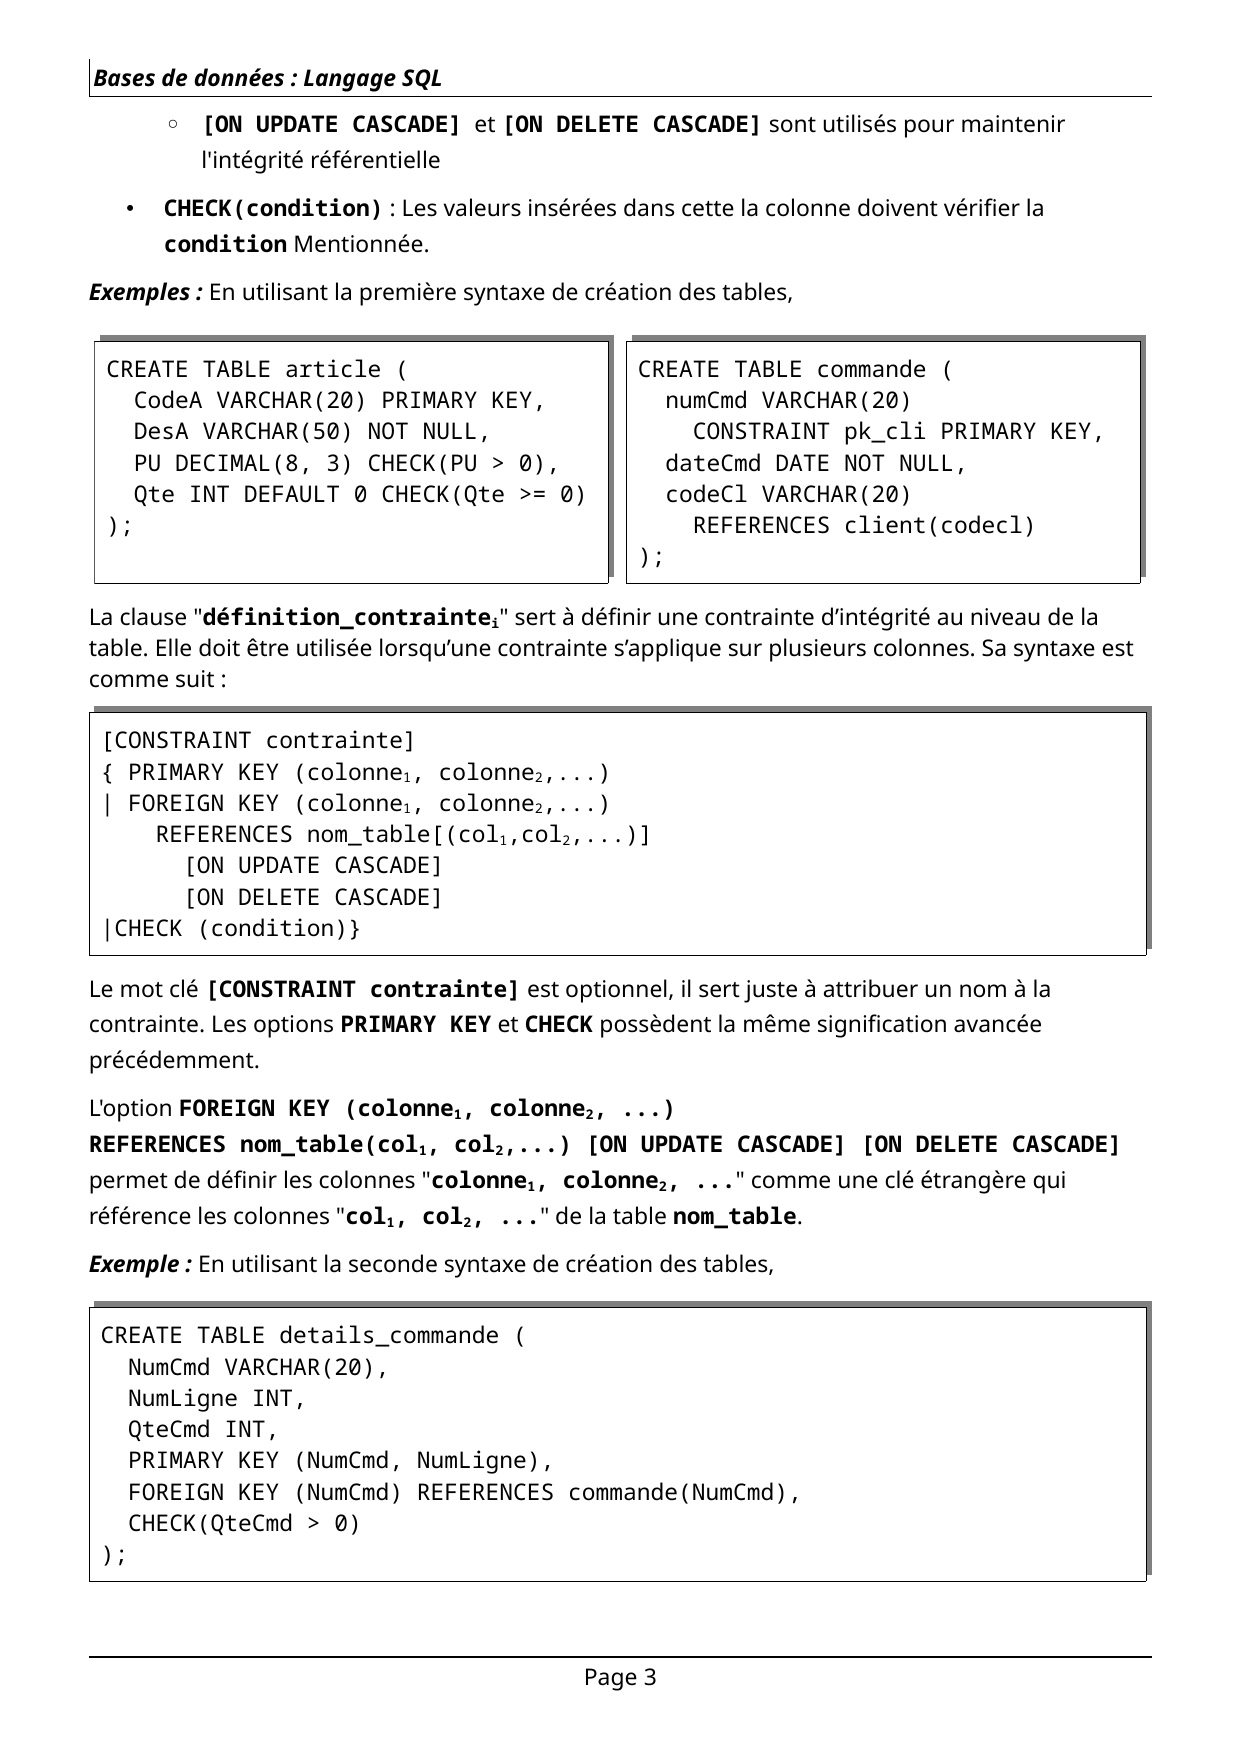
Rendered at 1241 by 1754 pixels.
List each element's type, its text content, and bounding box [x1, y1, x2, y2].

text REFERENCES nom_table[(col1,col2,...)] [90, 806, 1146, 837]
text ); [90, 1526, 1146, 1581]
text [ON DELETE CASCADE] [90, 868, 1146, 900]
text La clause "définition_contraintei" sert à définir une contrainte d’intégrité au niveau de la table. Elle doit être utilisée lorsqu’une contrainte s’applique sur plusieurs colonnes. Sa syntaxe est comme suit : [88, 601, 1152, 694]
text | FOREIGN KEY (colonne1, colonne2,...) [90, 775, 1146, 806]
text L'option FOREIGN KEY (colonne1, colonne2, ...) REFERENCES nom_table(col1, col2,...) [ON UPDATE CASCADE] [ON DELETE CASCADE] permet de définir les colonnes "colonne1, colonne2, ..." comme une clé étrangère qui référence les colonnes "col1, col2, ..." de la table nom_table. [88, 1092, 1152, 1231]
text [CONSTRAINT contrainte] [90, 713, 1146, 743]
text NumCmd VARCHAR(20), [90, 1339, 1146, 1370]
text QteCmd INT, [90, 1401, 1146, 1432]
text Exemples : En utilisant la première syntaxe de création des tables, [88, 276, 1152, 307]
table_header CREATE TABLE article ( CodeA VARCHAR(20) PRIMARY KEY, DesA VARCHAR(50) NOT NULL, PU DECIMAL(8, 3) CHECK(PU > 0), Qte INT DEFAULT 0 CHECK(Qte >= 0) ); [89, 318, 620, 601]
text NumLigne INT, [90, 1370, 1146, 1401]
text Exemple : En utilisant la seconde syntaxe de création des tables, [88, 1248, 1152, 1279]
text FOREIGN KEY (NumCmd) REFERENCES commande(NumCmd), [90, 1464, 1146, 1495]
text [ON UPDATE CASCADE] [90, 837, 1146, 868]
text CREATE TABLE details_commande ( [90, 1308, 1146, 1339]
text CHECK(QteCmd > 0) [90, 1495, 1146, 1526]
list [ON UPDATE CASCADE] et [ON DELETE CASCADE] sont utilisés pour maintenir l'intégrité référentielle [163, 108, 1152, 175]
text PRIMARY KEY (NumCmd, NumLigne), [90, 1432, 1146, 1464]
text |CHECK (condition)} [90, 900, 1146, 955]
list CHECK(condition) : Les valeurs insérées dans cette la colonne doivent vérifier la condition Mentionnée. [126, 192, 1152, 259]
text Le mot clé [CONSTRAINT contrainte] est optionnel, il sert juste à attribuer un nom à la contrainte. Les options PRIMARY KEY et CHECK possèdent la même signification avancée précédemment. [88, 972, 1152, 1076]
table_header CREATE TABLE commande ( numCmd VARCHAR(20) CONSTRAINT pk_cli PRIMARY KEY, dateCmd DATE NOT NULL, codeCl VARCHAR(20) REFERENCES client(codecl) ); [620, 318, 1152, 601]
text { PRIMARY KEY (colonne1, colonne2,...) [90, 743, 1146, 775]
